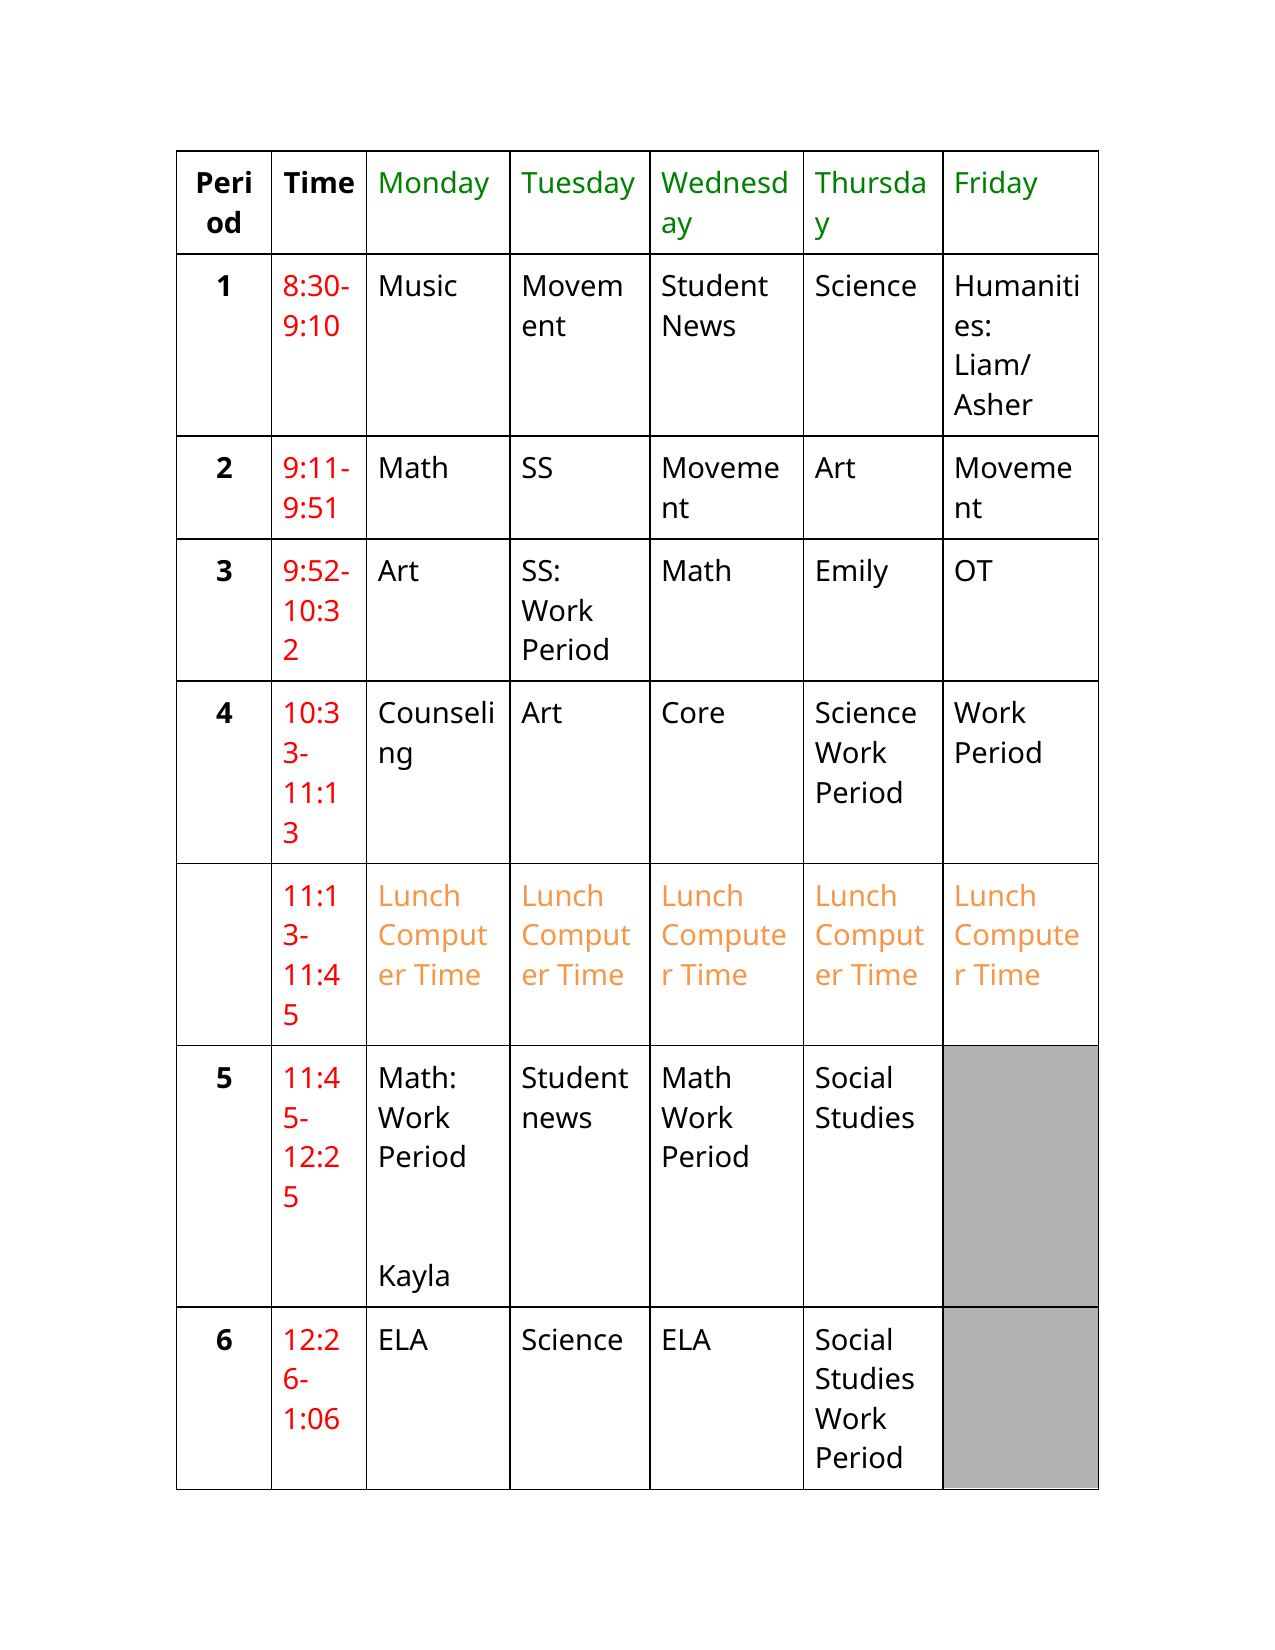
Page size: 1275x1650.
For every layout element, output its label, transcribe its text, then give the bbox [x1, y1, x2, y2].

table_cell 1 [177, 255, 271, 435]
table_cell [944, 1308, 1098, 1488]
table_cell Science Work Period [804, 682, 942, 862]
table_cell 5 [177, 1046, 271, 1306]
table_cell Lunch Computer Time [944, 864, 1098, 1045]
table_cell 10:33- 11:13 [272, 682, 366, 862]
table_cell 11:45- 12:25 [272, 1046, 366, 1306]
table_cell Art [511, 682, 649, 862]
table_cell Science [804, 255, 942, 435]
table_header Monday [367, 152, 509, 253]
table_cell Art [804, 437, 942, 538]
table_cell Lunch Computer Time [651, 864, 803, 1045]
table_cell OT [944, 540, 1098, 680]
table_cell Lunch Computer Time [511, 864, 649, 1045]
table_cell Movement [944, 437, 1098, 538]
table_header Thursday [804, 152, 942, 253]
table_cell Core [651, 682, 803, 862]
table_cell Work Period [944, 682, 1098, 862]
table_cell 9:52- 10:32 [272, 540, 366, 680]
table_header Wednesday [651, 152, 803, 253]
table_cell Humanities: Liam/Asher [944, 255, 1098, 435]
table_cell Social Studies [804, 1046, 942, 1306]
table_cell Math Work Period [651, 1046, 803, 1306]
table_cell Lunch Computer Time [804, 864, 942, 1045]
table_cell Social Studies Work Period [804, 1308, 942, 1488]
table_cell 8:30- 9:10 [272, 255, 366, 435]
table_header Tuesday [511, 152, 649, 253]
table_cell 2 [177, 437, 271, 538]
table_cell 3 [177, 540, 271, 680]
table_cell Art [367, 540, 509, 680]
table_cell Science [511, 1308, 649, 1488]
table_cell SS [511, 437, 649, 538]
table_header Time [272, 152, 366, 253]
table_cell [944, 1046, 1098, 1306]
table_cell [177, 864, 271, 1045]
table_cell 4 [177, 682, 271, 862]
table_cell Student news [511, 1046, 649, 1306]
table_cell Student News [651, 255, 803, 435]
table_cell 6 [177, 1308, 271, 1488]
table_cell 9:11- 9:51 [272, 437, 366, 538]
table_cell Math: Work Period Kayla [367, 1046, 509, 1306]
table_cell ELA [651, 1308, 803, 1488]
table_header Friday [944, 152, 1098, 253]
table_cell Math [367, 437, 509, 538]
table_cell 12:26- 1:06 [272, 1308, 366, 1488]
table_cell Emily [804, 540, 942, 680]
table_cell Math [651, 540, 803, 680]
table_cell Movement [651, 437, 803, 538]
table_cell Movement [511, 255, 649, 435]
table_cell 11:13- 11:45 [272, 864, 366, 1045]
table_header Period [177, 152, 271, 253]
table_cell Counseling [367, 682, 509, 862]
table_cell Music [367, 255, 509, 435]
table_cell ELA [367, 1308, 509, 1488]
table_cell Lunch Computer Time [367, 864, 509, 1045]
table_cell SS: Work Period [511, 540, 649, 680]
